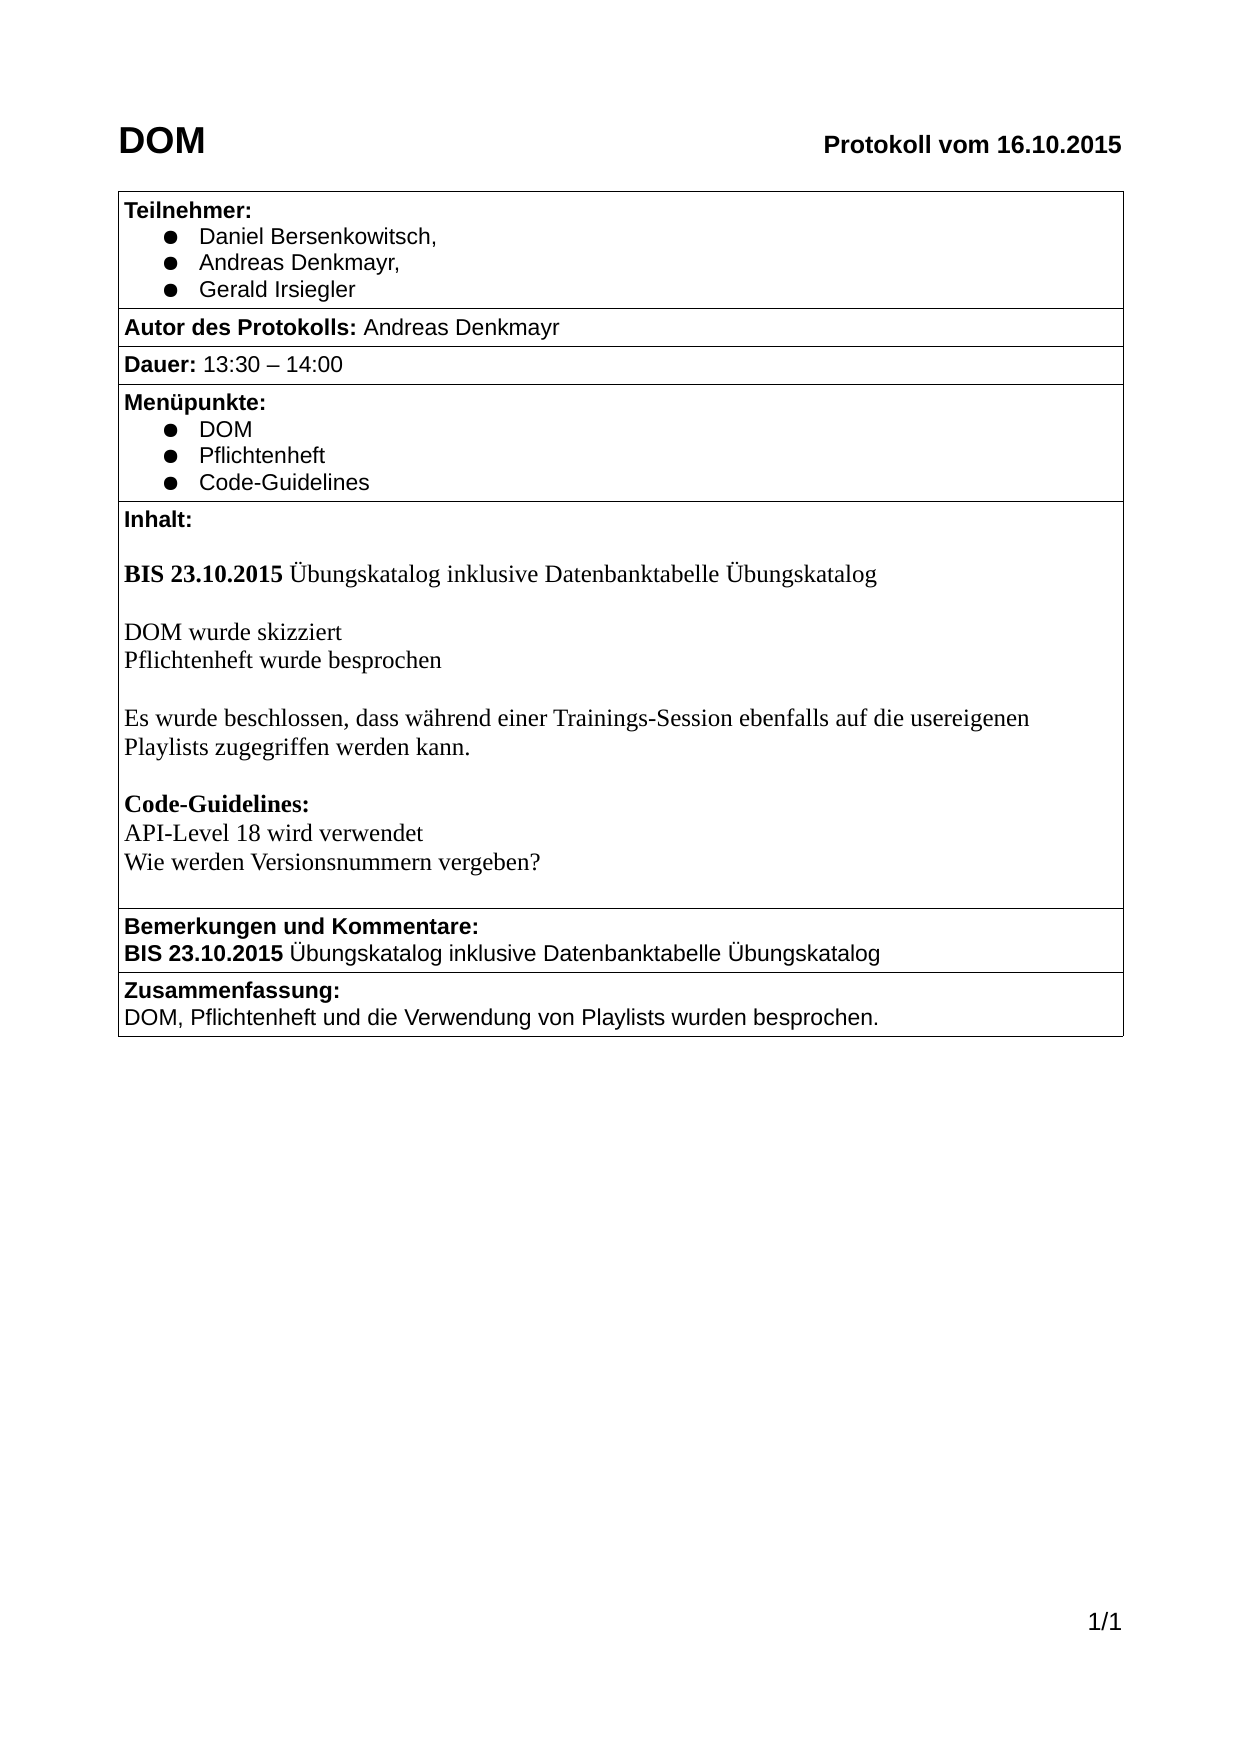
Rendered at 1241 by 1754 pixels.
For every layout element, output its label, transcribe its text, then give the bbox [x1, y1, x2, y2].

table_cell Zusammenfassung: DOM, Pflichtenheft und die Verwendung von Playlists wurden besprochen. [119, 973, 1123, 1036]
table_header Teilnehmer: Daniel Bersenkowitsch, Andreas Denkmayr, Gerald Irsiegler [119, 192, 1123, 308]
table_cell Bemerkungen und Kommentare: BIS 23.10.2015 Übungskatalog inklusive Datenbanktabelle Übungskatalog [119, 909, 1123, 972]
table_cell Menüpunkte: DOM Pflichtenheft Code-Guidelines [119, 385, 1123, 501]
table_cell Dauer: 13:30 – 14:00 [119, 347, 1123, 383]
table_cell Inhalt: BIS 23.10.2015 Übungskatalog inklusive Datenbanktabelle Übungskatalog DOM wurde skizziert Pflichtenheft wurde besprochen Es wurde beschlossen, dass während einer Trainings-Session ebenfalls auf die usereigenen Playlists zugegriffen werden kann. Code-Guidelines: API-Level 18 wird verwendet Wie werden Versionsnummern vergeben? [119, 502, 1123, 907]
table_cell Autor des Protokolls: Andreas Denkmayr [119, 309, 1123, 346]
